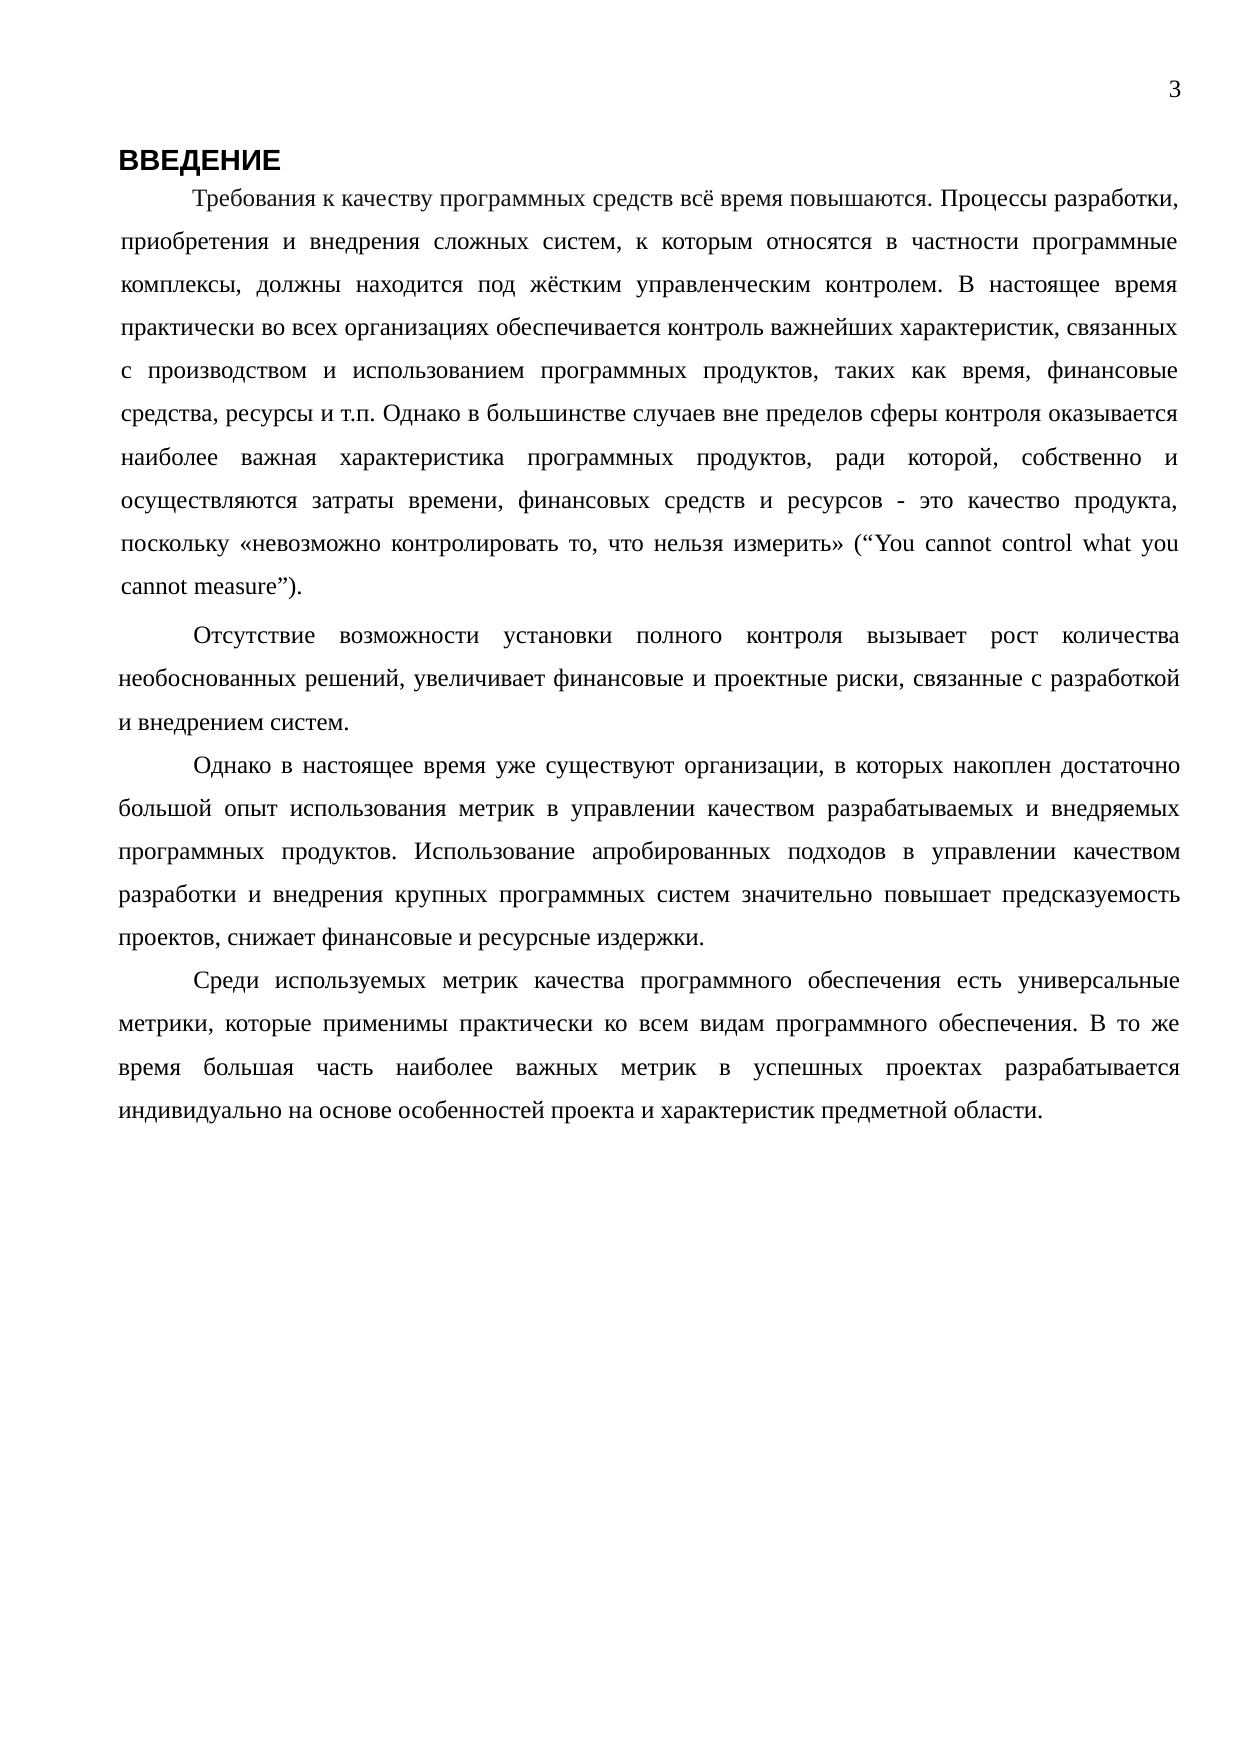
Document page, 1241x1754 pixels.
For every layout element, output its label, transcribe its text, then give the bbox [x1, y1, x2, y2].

subtitle ВВЕДЕНИЕ [118, 143, 1181, 177]
text Требования к качеству программных средств всё время повышаются. Процессы разработки, приобретения и внедрения сложных систем, к которым относятся в частности программные комплексы, должны находится под жёстким управленческим контролем. В настоящее время практически во всех организациях обеспечивается контроль важнейших характеристик, связанных с производством и использованием программных продуктов, таких как время, финансовые средства, ресурсы и т.п. Однако в большинстве случаев вне пределов сферы контроля оказывается наиболее важная характеристика программных продуктов, ради которой, собственно и осуществляются затраты времени, финансовых средств и ресурсов - это качество продукта, поскольку «невозможно контролировать то, что нельзя измерить» (“You cannot control what you cannot measure”). [121, 183, 1179, 600]
text Среди используемых метрик качества программного обеспечения есть универсальные метрики, которые применимы практически ко всем видам программного обеспечения. В то же время большая часть наиболее важных метрик в успешных проектах разрабатывается индивидуально на основе особенностей проекта и характеристик предметной области. [118, 965, 1181, 1123]
text Отсутствие возможности установки полного контроля вызывает рост количества необоснованных решений, увеличивает финансовые и проектные риски, связанные с разработкой и внедрением систем. [118, 620, 1181, 735]
text Однако в настоящее время уже существуют организации, в которых накоплен достаточно большой опыт использования метрик в управлении качеством разрабатываемых и внедряемых программных продуктов. Использование апробированных подходов в управлении качеством разработки и внедрения крупных программных систем значительно повышает предсказуемость проектов, снижает финансовые и ресурсные издержки. [118, 750, 1181, 951]
